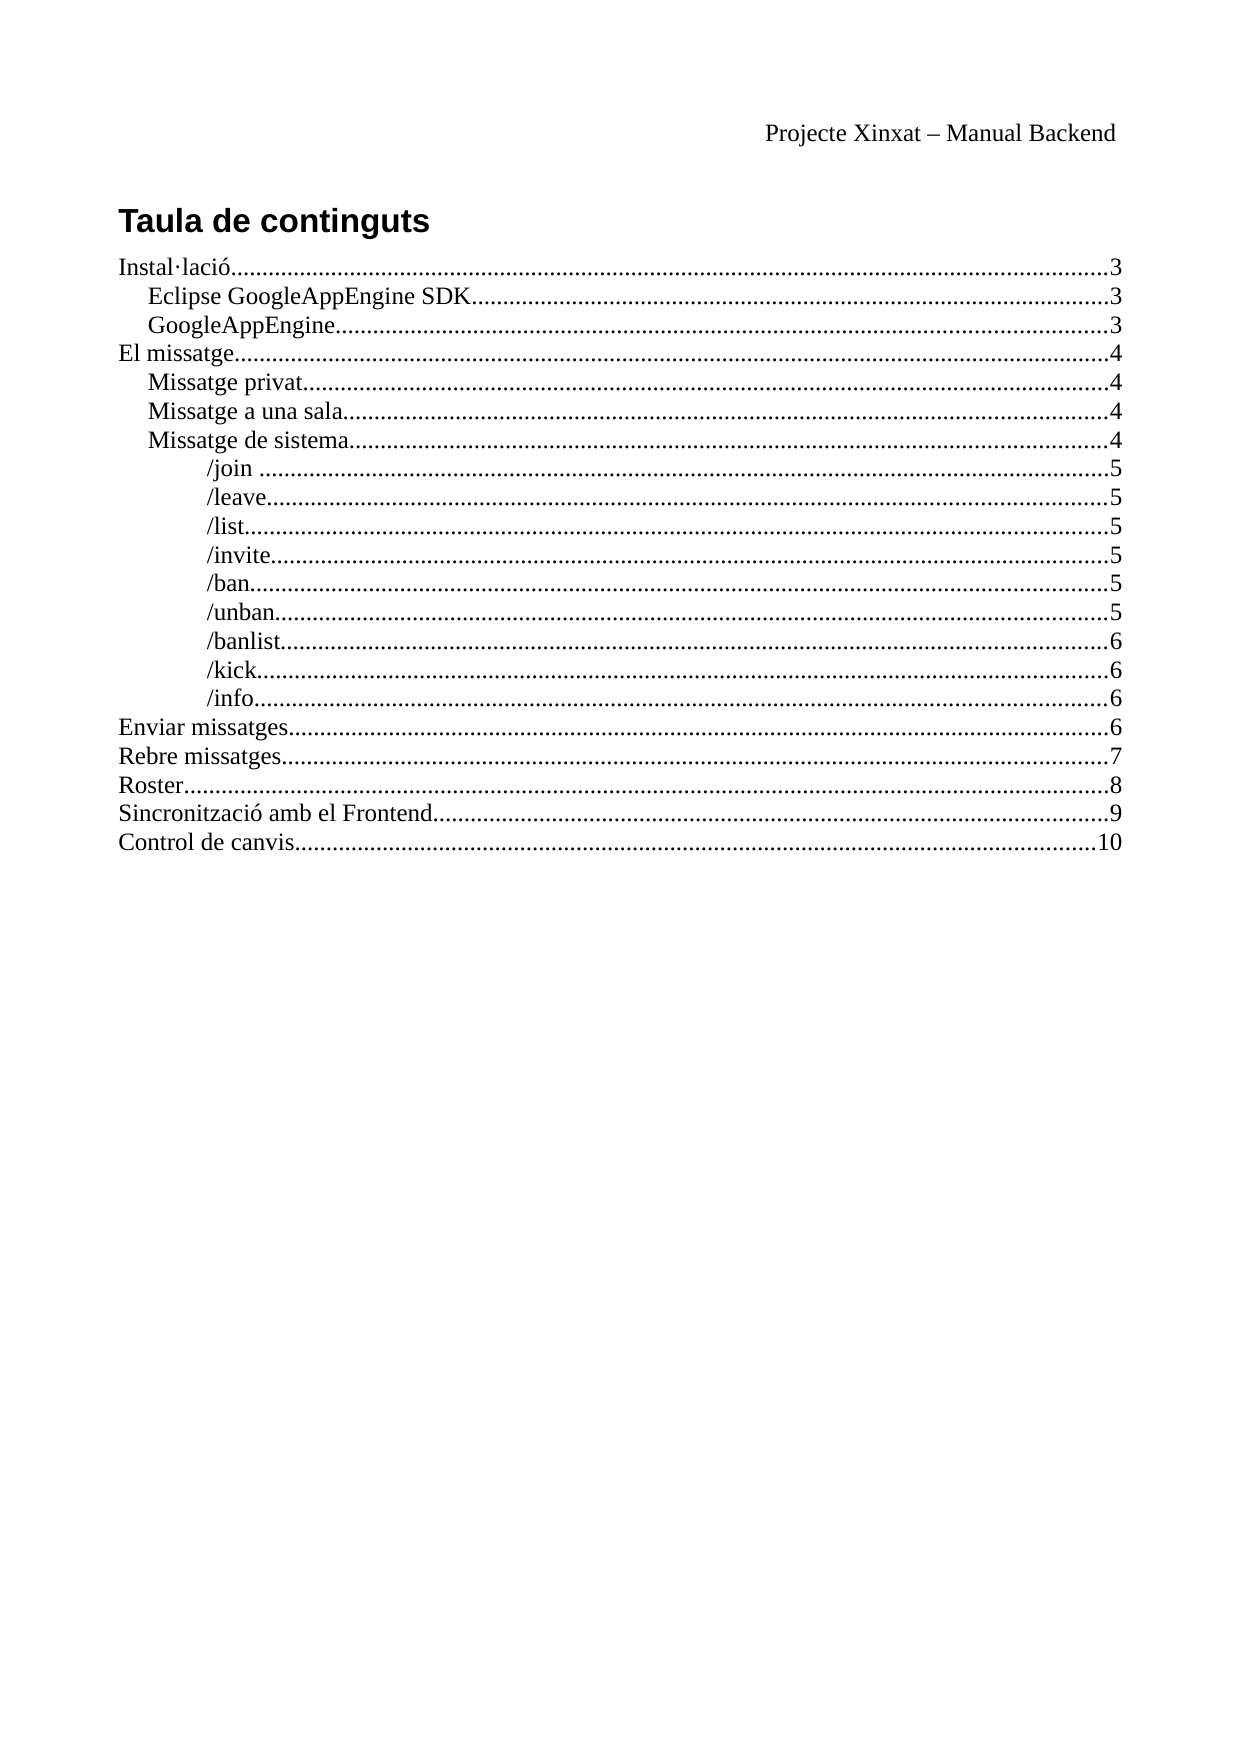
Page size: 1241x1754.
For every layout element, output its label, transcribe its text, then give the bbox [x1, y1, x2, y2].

text Sincronització amb el Frontend 9 [118, 798, 1122, 827]
text Eclipse GoogleAppEngine SDK 3 [148, 281, 1122, 310]
text /list 5 [207, 511, 1122, 540]
text GoogleAppEngine 3 [148, 310, 1122, 338]
text /ban 5 [207, 568, 1122, 597]
text Missatge de sistema 4 [148, 425, 1122, 453]
subtitle Taula de continguts [118, 201, 1122, 240]
text El missatge 4 [118, 338, 1122, 367]
text Instal·lació 3 [118, 252, 1122, 281]
text Enviar missatges 6 [118, 712, 1122, 741]
text /join 5 [207, 453, 1122, 482]
text Control de canvis 10 [118, 827, 1122, 856]
text /unban 5 [207, 597, 1122, 626]
text /banlist 6 [207, 626, 1122, 655]
text Missatge a una sala 4 [148, 396, 1122, 425]
text Rebre missatges 7 [118, 741, 1122, 770]
text /kick 6 [207, 655, 1122, 683]
text /leave 5 [207, 482, 1122, 511]
text /info 6 [207, 683, 1122, 712]
text Missatge privat 4 [148, 367, 1122, 396]
text Roster 8 [118, 770, 1122, 798]
text /invite 5 [207, 540, 1122, 568]
